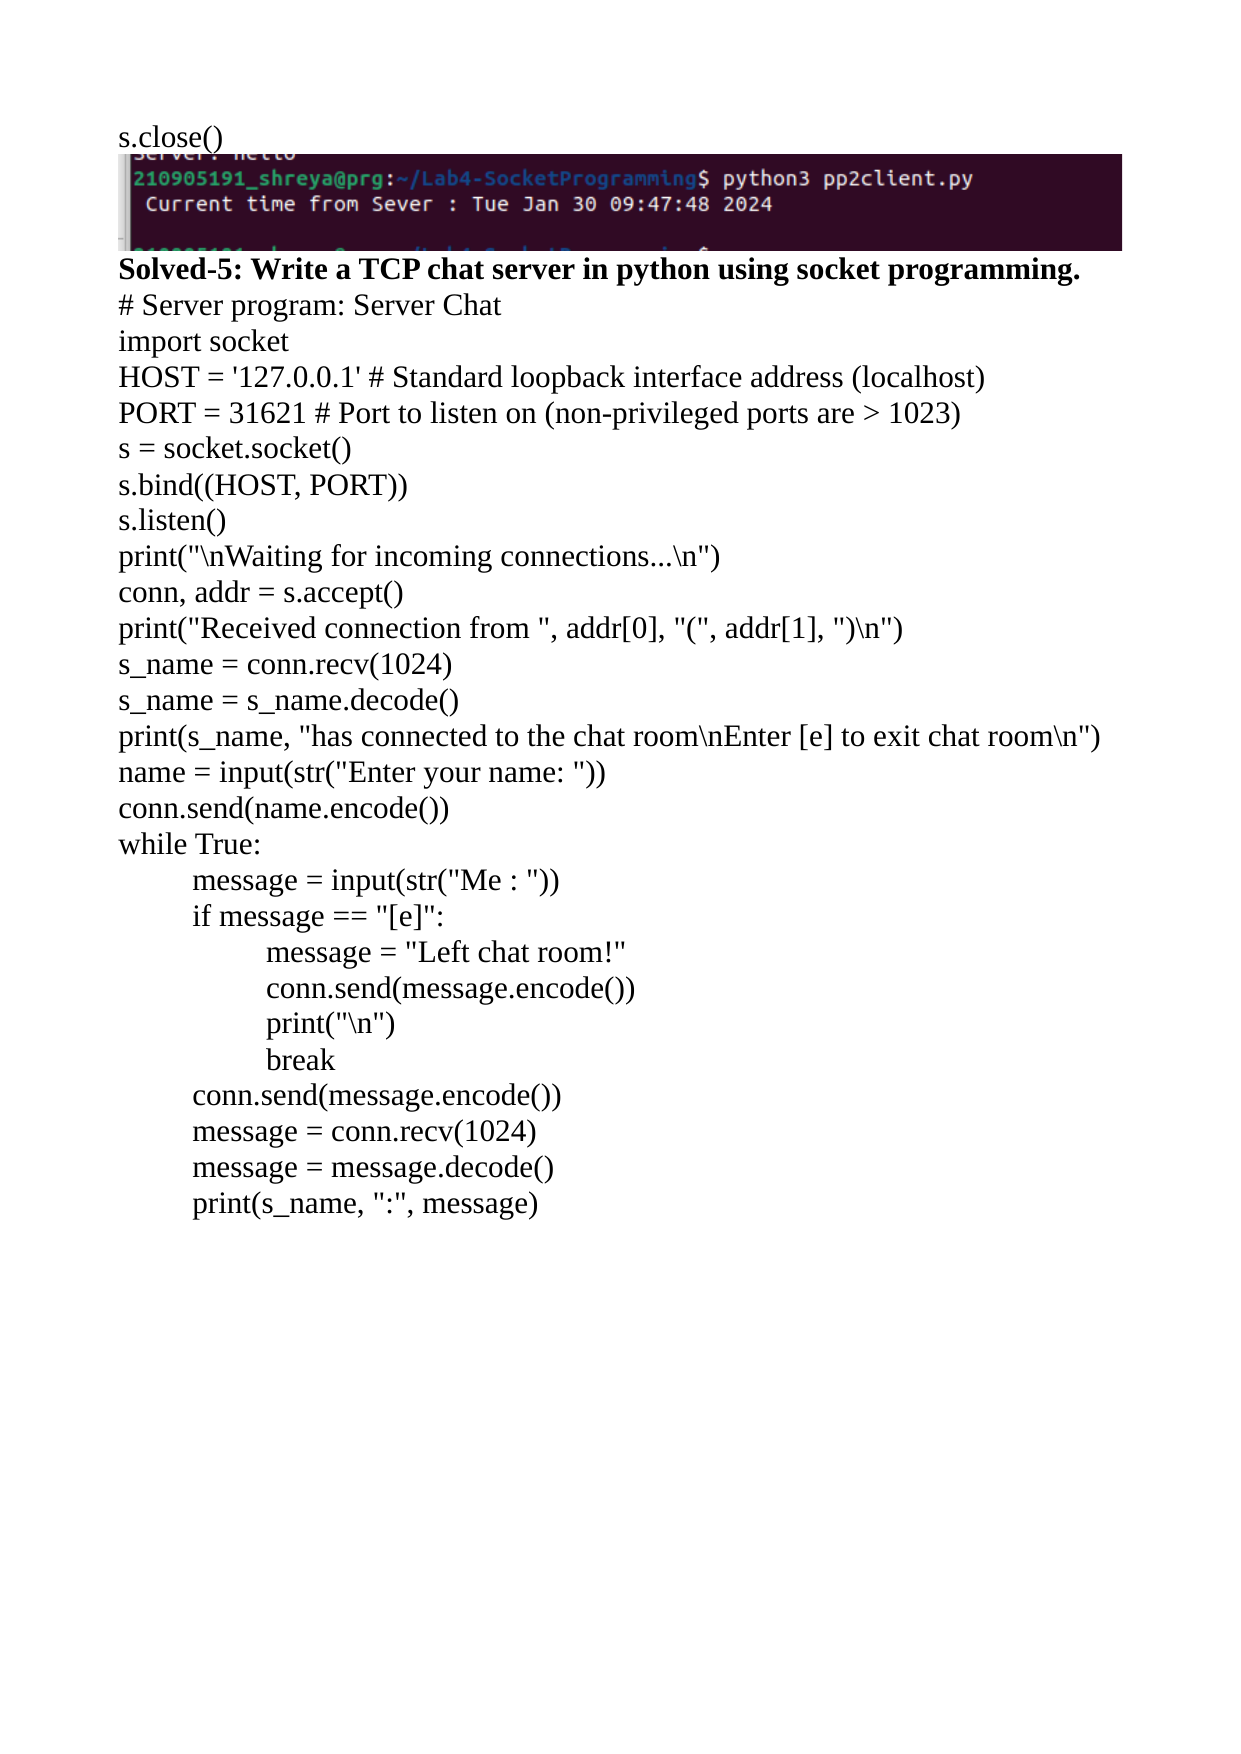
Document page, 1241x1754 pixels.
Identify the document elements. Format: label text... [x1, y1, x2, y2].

text message = conn.recv(1024) [118, 1113, 1122, 1148]
text s_name = s_name.decode() [118, 681, 1122, 717]
text Solved-5: Write a TCP chat server in python using socket programming. [118, 251, 1122, 286]
text HOST = '127.0.0.1' # Standard loopback interface address (localhost) [118, 358, 1122, 394]
text name = input(str("Enter your name: ")) [118, 753, 1122, 789]
text message = "Left chat room!" [118, 933, 1122, 969]
text print("\n") [118, 1005, 1122, 1041]
text s.listen() [118, 502, 1122, 538]
text s.bind((HOST, PORT)) [118, 466, 1122, 502]
text conn, addr = s.accept() [118, 573, 1122, 609]
text print("\nWaiting for incoming connections...\n") [118, 538, 1122, 573]
text s.close() [118, 118, 1122, 154]
picture [118, 154, 1123, 251]
text s_name = conn.recv(1024) [118, 645, 1122, 681]
text import socket [118, 322, 1122, 358]
text conn.send(message.encode()) [118, 969, 1122, 1005]
text message = input(str("Me : ")) [118, 861, 1122, 897]
text conn.send(message.encode()) [118, 1077, 1122, 1113]
text print(s_name, "has connected to the chat room\nEnter [e] to exit chat room\n") [118, 717, 1122, 753]
text while True: [118, 825, 1122, 861]
text message = message.decode() [118, 1148, 1122, 1184]
text if message == "[e]": [118, 897, 1122, 933]
text conn.send(name.encode()) [118, 789, 1122, 825]
text break [118, 1041, 1122, 1077]
text s = socket.socket() [118, 430, 1122, 466]
text # Server program: Server Chat [118, 286, 1122, 322]
text print(s_name, ":", message) [118, 1184, 1122, 1220]
text PORT = 31621 # Port to listen on (non-privileged ports are > 1023) [118, 394, 1122, 430]
text print("Received connection from ", addr[0], "(", addr[1], ")\n") [118, 609, 1122, 645]
